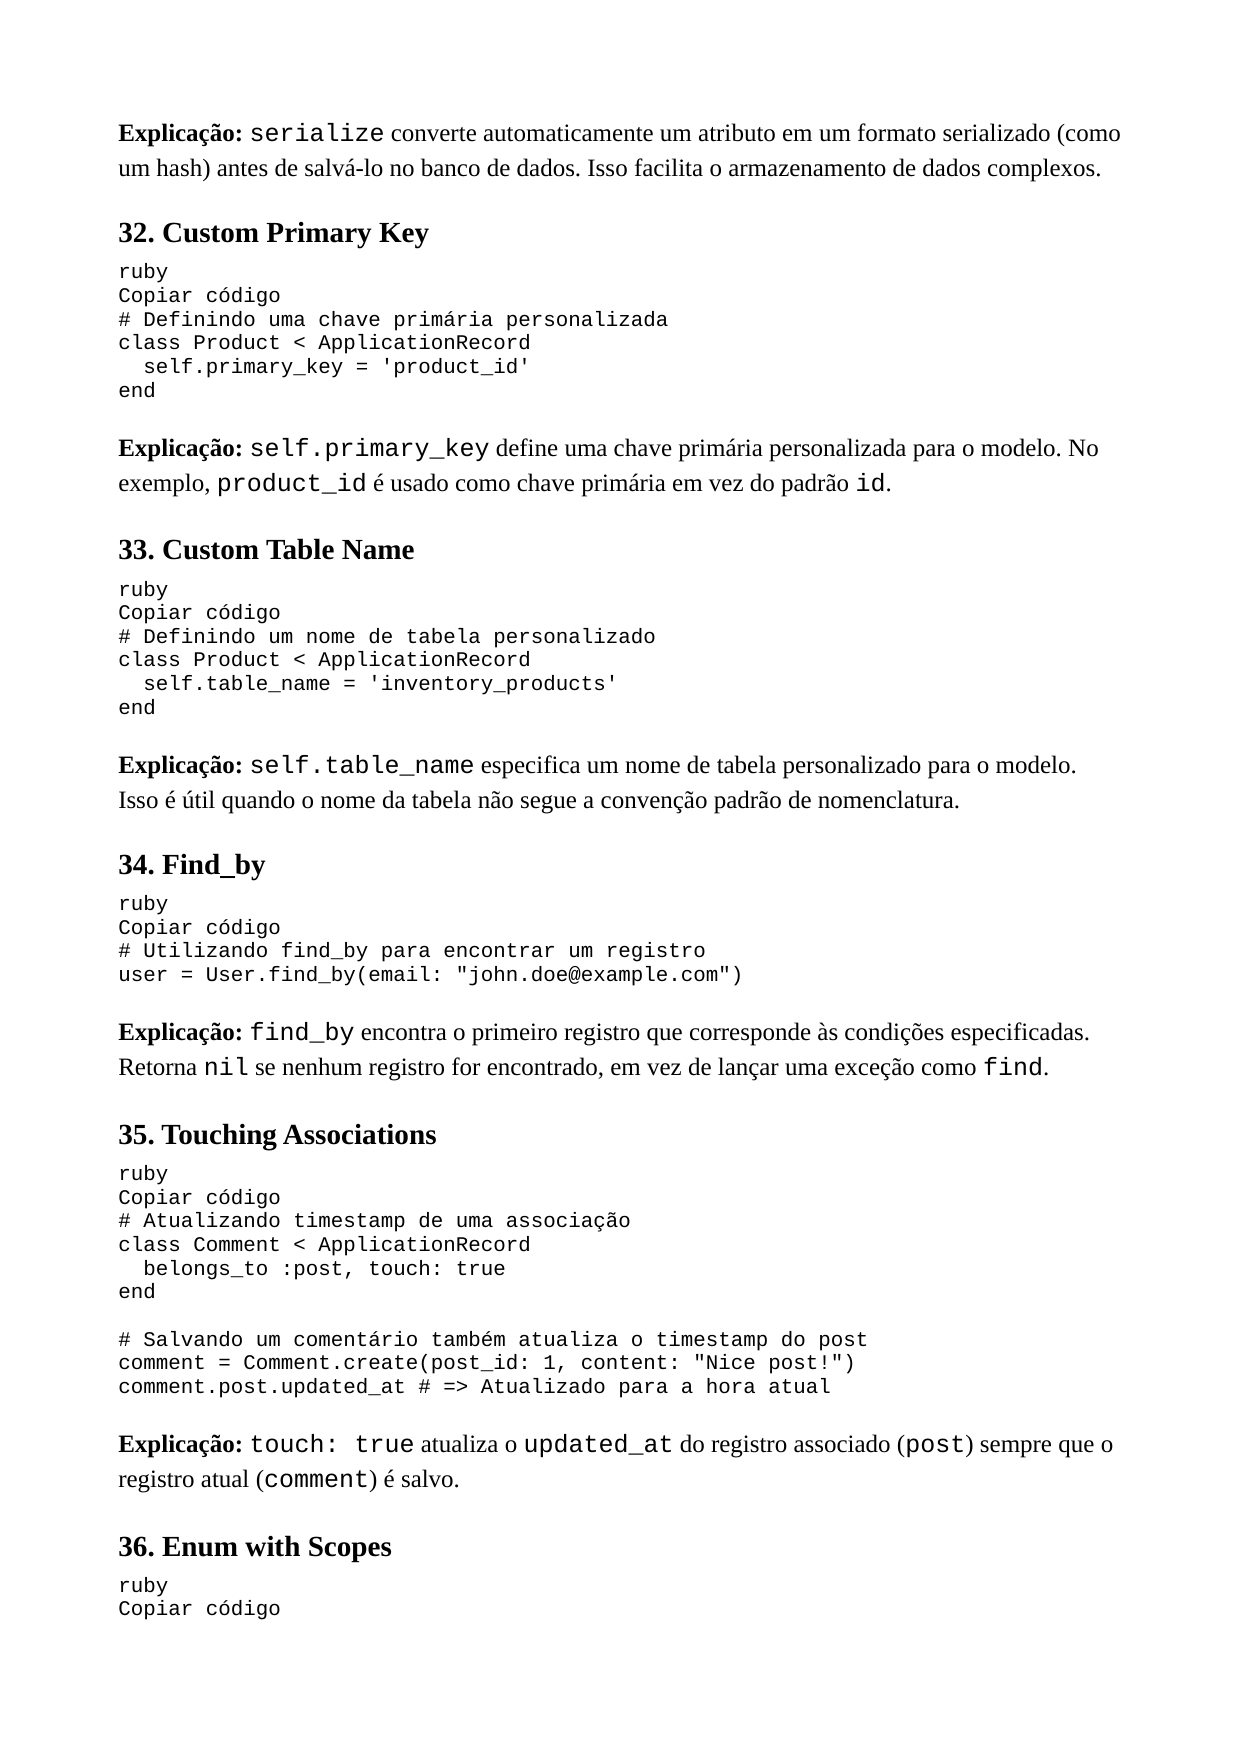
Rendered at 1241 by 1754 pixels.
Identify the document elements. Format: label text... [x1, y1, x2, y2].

text end [118, 697, 1122, 720]
text ruby [118, 578, 1122, 602]
text Explicação: find_by encontra o primeiro registro que corresponde às condições especificadas. Retorna nil se nenhum registro for encontrado, em vez de lançar uma exceção como find. [118, 1017, 1122, 1083]
text Copiar código [118, 1187, 1122, 1210]
text Copiar código [118, 1598, 1122, 1622]
subtitle 34. Find_by [118, 847, 1122, 881]
subtitle 36. Enum with Scopes [118, 1529, 1122, 1562]
text # Salvando um comentário também atualiza o timestamp do post [118, 1328, 1122, 1352]
text class Product < ApplicationRecord [118, 649, 1122, 673]
text ruby [118, 261, 1122, 285]
text comment.post.updated_at # => Atualizado para a hora atual [118, 1376, 1122, 1399]
text # Definindo um nome de tabela personalizado [118, 626, 1122, 649]
text Explicação: self.primary_key define uma chave primária personalizada para o modelo. No exemplo, product_id é usado como chave primária em vez do padrão id. [118, 433, 1122, 499]
text class Product < ApplicationRecord [118, 332, 1122, 356]
text Copiar código [118, 285, 1122, 309]
subtitle 32. Custom Primary Key [118, 215, 1122, 249]
text comment = Comment.create(post_id: 1, content: "Nice post!") [118, 1352, 1122, 1376]
text user = User.find_by(email: "john.doe@example.com") [118, 964, 1122, 988]
text ruby [118, 893, 1122, 917]
text Explicação: touch: true atualiza o updated_at do registro associado (post) sempre que o registro atual (comment) é salvo. [118, 1429, 1122, 1495]
text Explicação: self.table_name especifica um nome de tabela personalizado para o modelo. Isso é útil quando o nome da tabela não segue a convenção padrão de nomenclatura. [118, 750, 1122, 814]
text self.table_name = 'inventory_products' [118, 673, 1122, 697]
text class Comment < ApplicationRecord [118, 1234, 1122, 1258]
text end [118, 380, 1122, 403]
subtitle 33. Custom Table Name [118, 532, 1122, 566]
text self.primary_key = 'product_id' [118, 356, 1122, 380]
text # Atualizando timestamp de uma associação [118, 1210, 1122, 1234]
text ruby [118, 1575, 1122, 1598]
text belongs_to :post, touch: true [118, 1258, 1122, 1281]
text Copiar código [118, 602, 1122, 626]
subtitle 35. Touching Associations [118, 1117, 1122, 1151]
text Explicação: serialize converte automaticamente um atributo em um formato serializado (como um hash) antes de salvá-lo no banco de dados. Isso facilita o armazenamento de dados complexos. [118, 118, 1122, 182]
text end [118, 1281, 1122, 1305]
text # Utilizando find_by para encontrar um registro [118, 941, 1122, 964]
text ruby [118, 1163, 1122, 1187]
text # Definindo uma chave primária personalizada [118, 309, 1122, 332]
text Copiar código [118, 917, 1122, 941]
